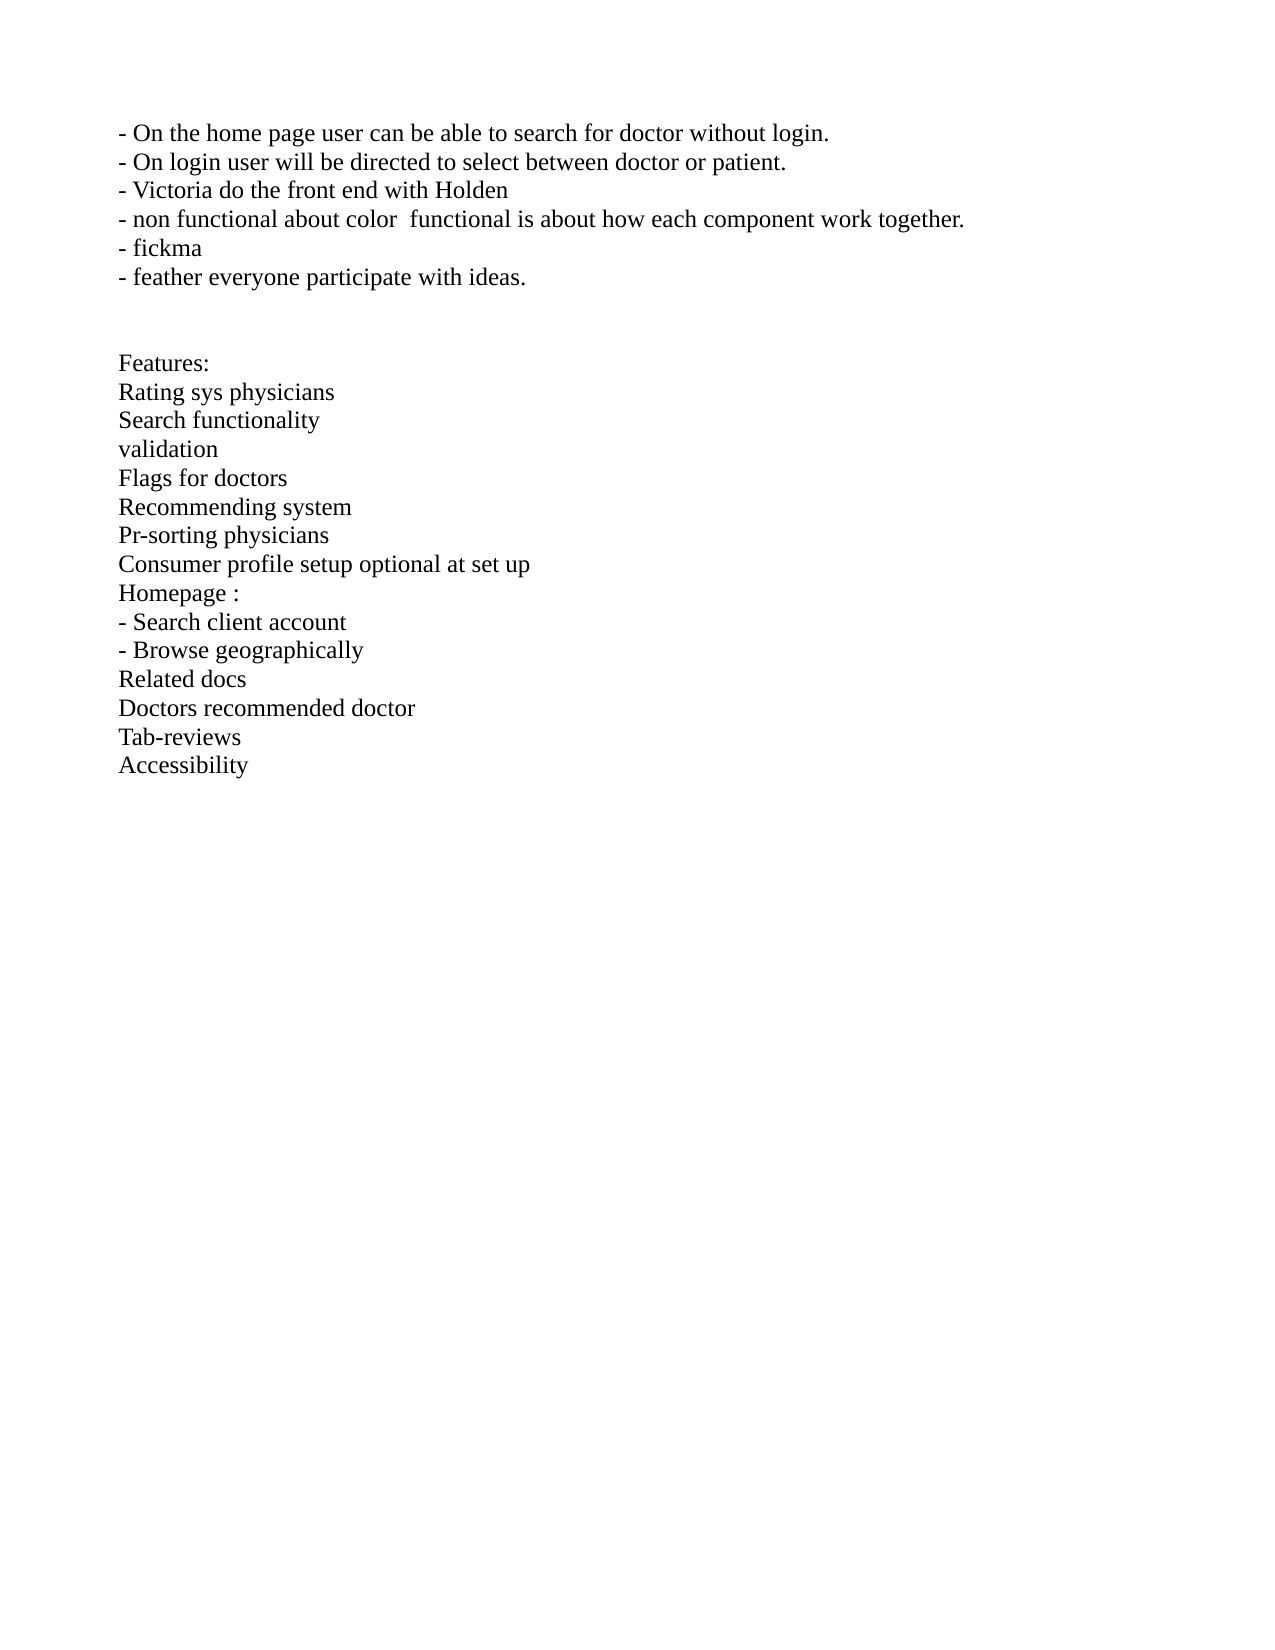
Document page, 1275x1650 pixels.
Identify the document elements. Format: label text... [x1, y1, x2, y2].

text - Search client account [118, 607, 1157, 636]
text - Victoria do the front end with Holden [118, 176, 1157, 204]
text - fickma [118, 233, 1157, 262]
text - On the home page user can be able to search for doctor without login. [118, 118, 1157, 147]
text Consumer profile setup optional at set up [118, 549, 1157, 578]
text Homepage : [118, 578, 1157, 607]
text Doctors recommended doctor [118, 693, 1157, 722]
text Search functionality [118, 406, 1157, 434]
text Rating sys physicians [118, 377, 1157, 406]
text - feather everyone participate with ideas. [118, 262, 1157, 291]
text - non functional about color functional is about how each component work together. [118, 204, 1157, 233]
text Tab-reviews [118, 722, 1157, 751]
text validation [118, 434, 1157, 463]
text - Browse geographically [118, 636, 1157, 664]
text Accessibility [118, 751, 1157, 779]
text Flags for doctors [118, 463, 1157, 492]
text Features: [118, 348, 1157, 377]
text Recommending system [118, 492, 1157, 521]
text Related docs [118, 664, 1157, 693]
text Pr-sorting physicians [118, 521, 1157, 549]
text - On login user will be directed to select between doctor or patient. [118, 147, 1157, 176]
